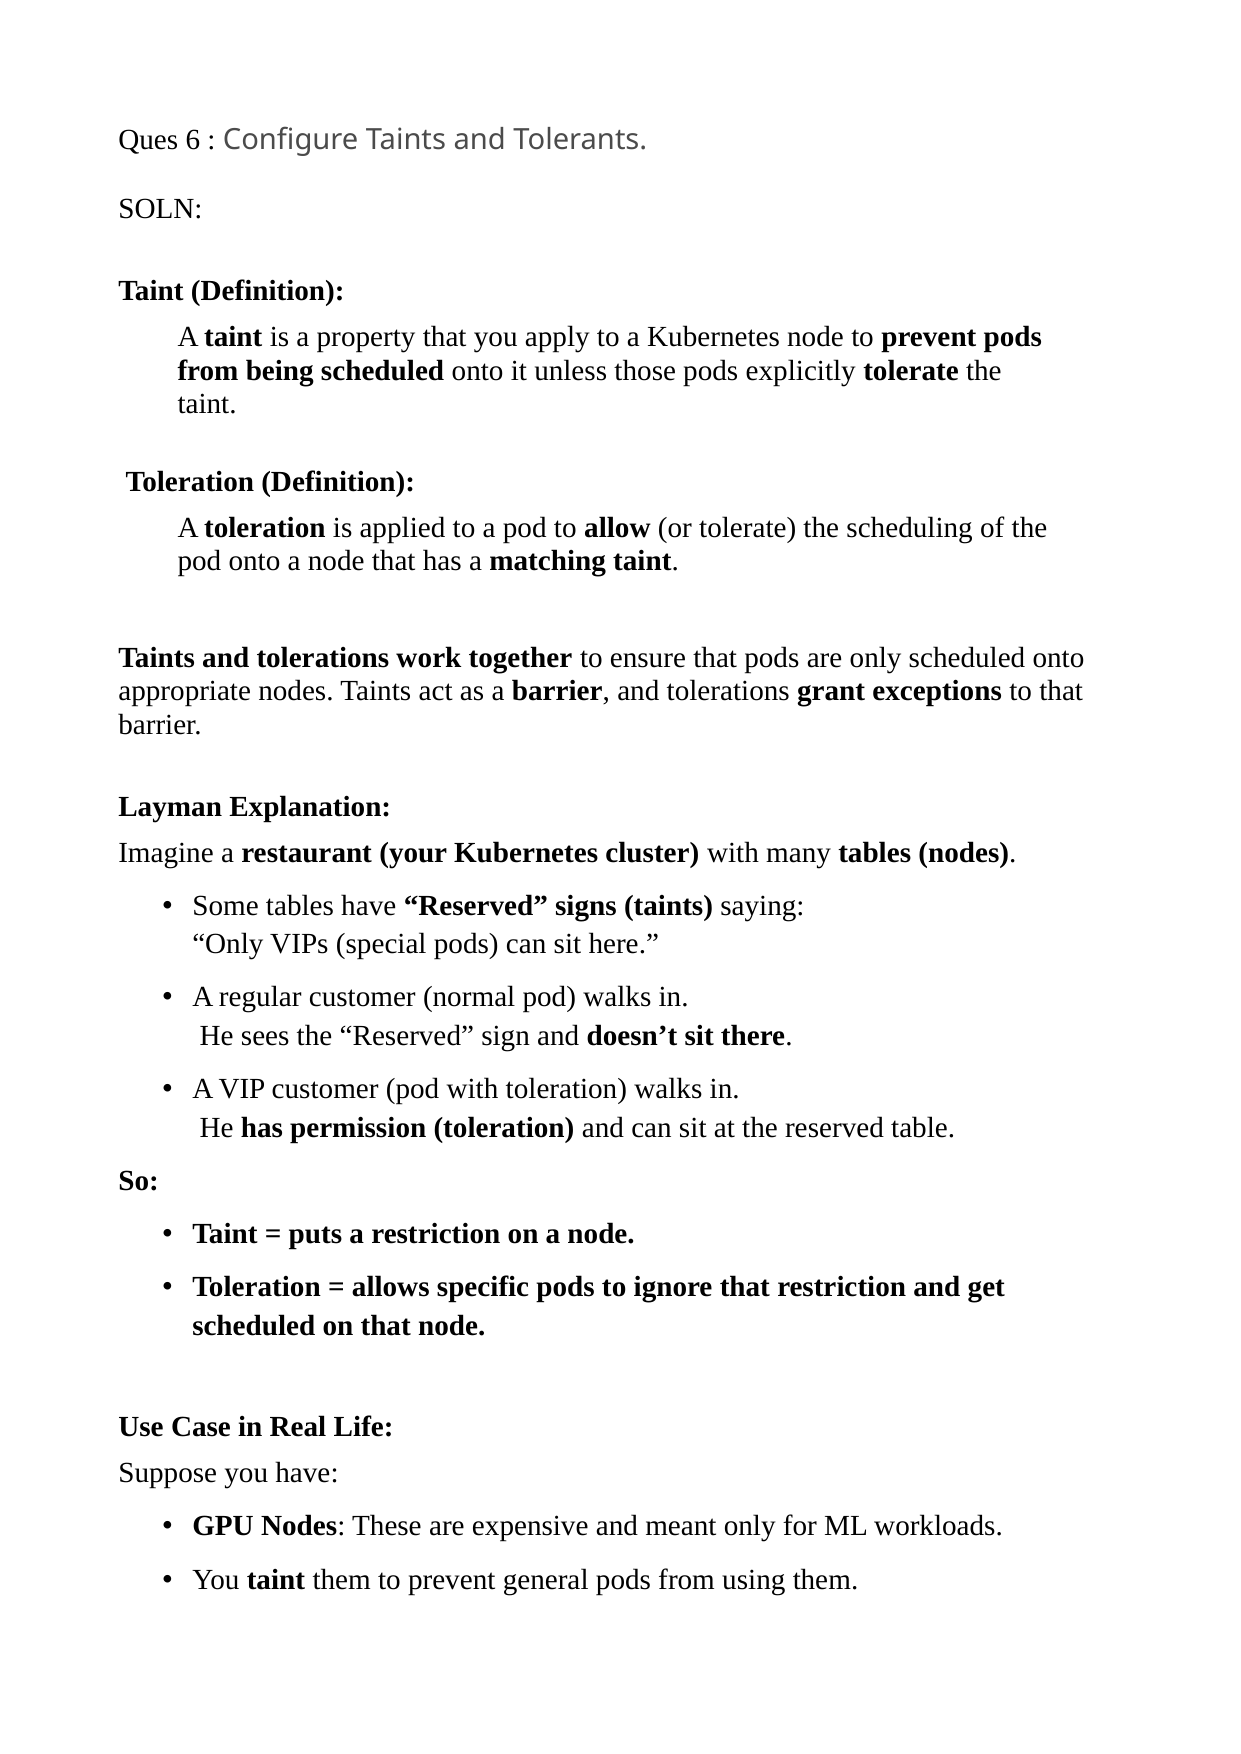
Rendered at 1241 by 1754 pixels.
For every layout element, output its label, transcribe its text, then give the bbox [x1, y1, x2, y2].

list Some tables have “Reserved” signs (taints) saying: “Only VIPs (special pods) can sit here.” [162, 888, 1122, 960]
list A VIP customer (pod with toleration) walks in. He has permission (toleration) and can sit at the reserved table. [162, 1071, 1122, 1143]
subtitle Toleration (Definition): [118, 464, 1122, 497]
text A taint is a property that you apply to a Kubernetes node to prevent pods from being scheduled onto it unless those pods explicitly tolerate the taint. [177, 319, 1063, 420]
list GPU Nodes: These are expensive and meant only for ML workloads. [162, 1508, 1122, 1542]
text So: [118, 1163, 1122, 1197]
text Taints and tolerations work together to ensure that pods are only scheduled onto appropriate nodes. Taints act as a barrier, and tolerations grant exceptions to that barrier. [118, 640, 1122, 741]
subtitle Use Case in Real Life: [118, 1409, 1122, 1443]
list Toleration = allows specific pods to ignore that restriction and get scheduled on that node. [162, 1269, 1122, 1342]
subtitle Layman Explanation: [118, 789, 1122, 822]
list Taint = puts a restriction on a node. [162, 1216, 1122, 1250]
text SOLN: [118, 191, 1122, 225]
list A regular customer (normal pod) walks in. He sees the “Reserved” sign and doesn’t sit there. [162, 979, 1122, 1052]
subtitle Taint (Definition): [118, 273, 1122, 307]
text Ques 6 : Configure Taints and Tolerants. [118, 118, 1122, 158]
text A toleration is applied to a pod to allow (or tolerate) the scheduling of the pod onto a node that has a matching taint. [177, 510, 1063, 577]
list You taint them to prevent general pods from using them. [162, 1562, 1122, 1595]
text Suppose you have: [118, 1455, 1122, 1489]
text Imagine a restaurant (your Kubernetes cluster) with many tables (nodes). [118, 835, 1122, 868]
